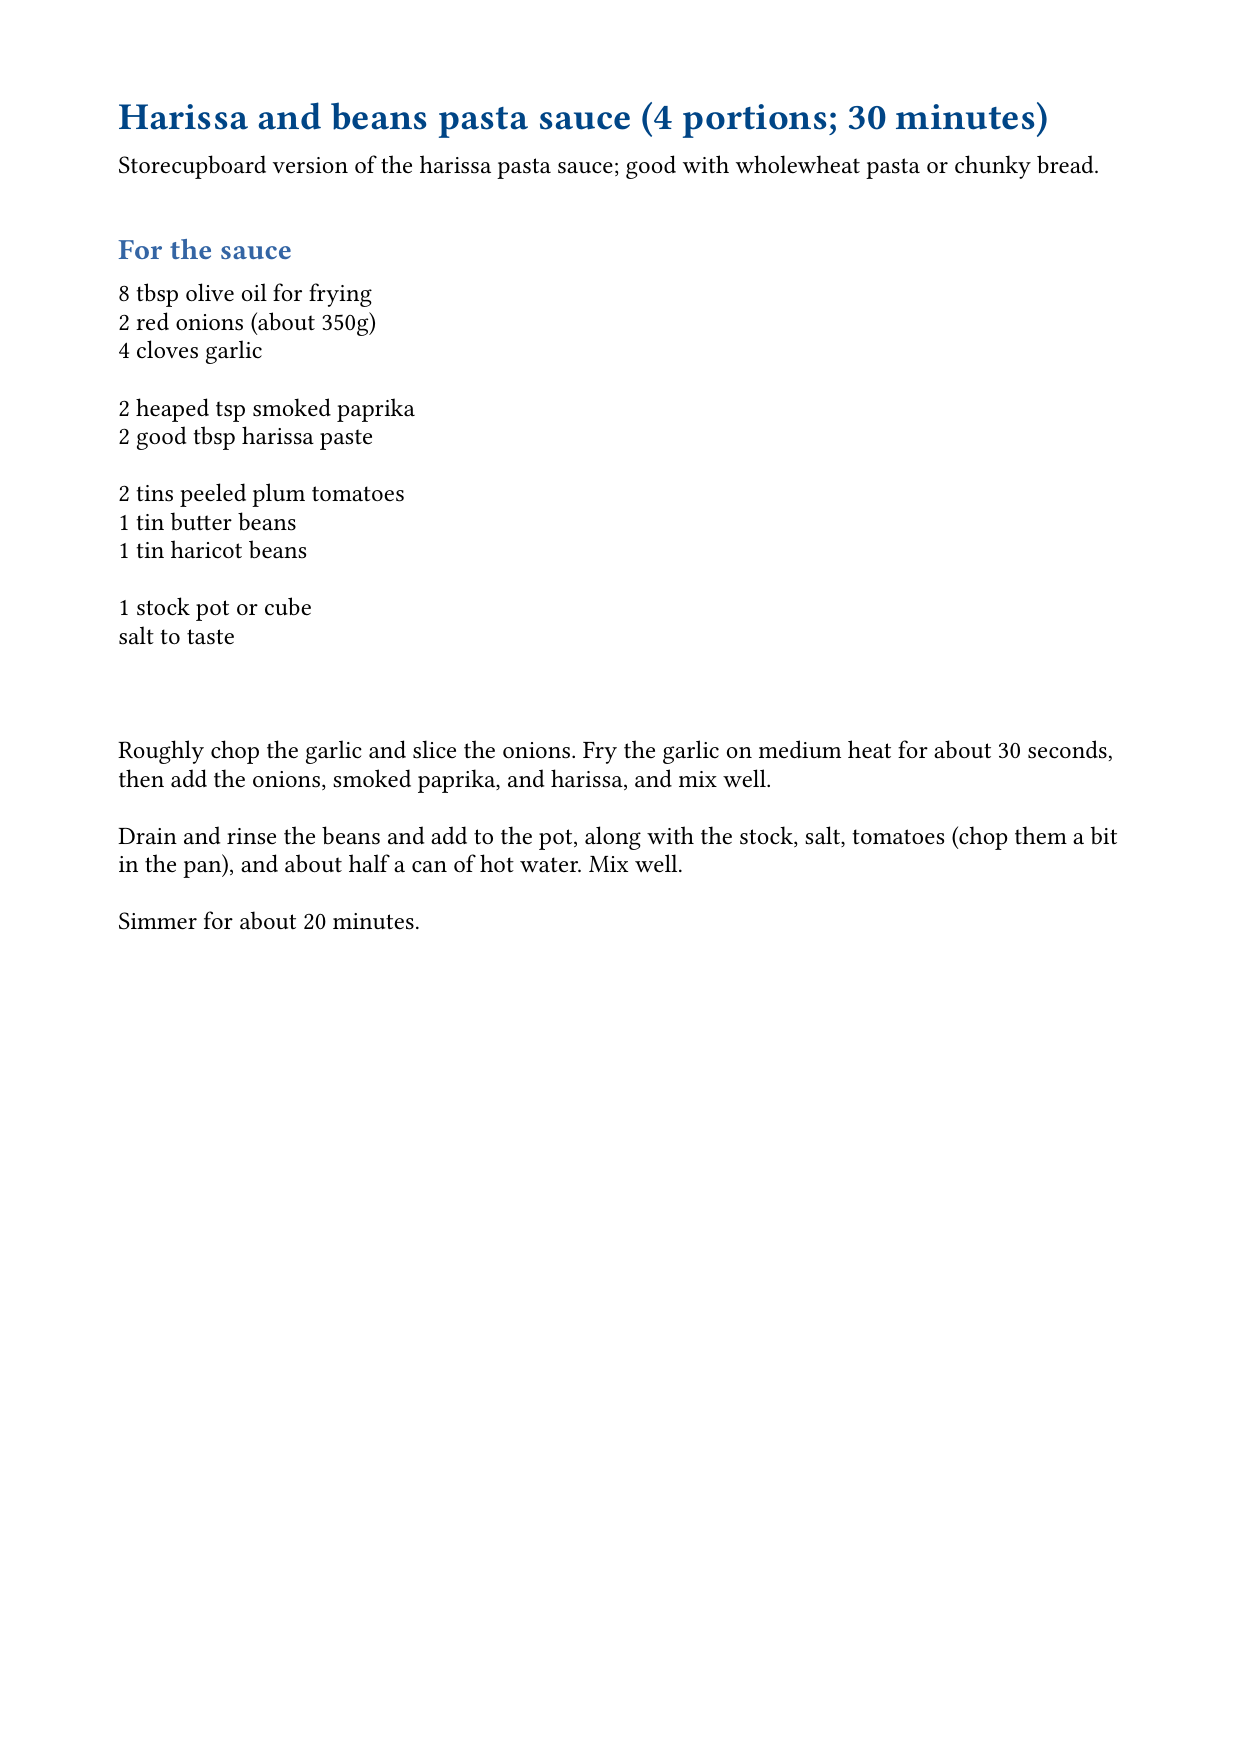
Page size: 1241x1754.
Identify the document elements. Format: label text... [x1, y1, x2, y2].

text 2 heaped tsp smoked paprika [118, 393, 1122, 422]
text 8 tbsp olive oil for frying [118, 279, 1122, 308]
text Drain and rinse the beans and add to the pot, along with the stock, salt, tomatoes (chop them a bit in the pan), and about half a can of hot water. Mix well. [118, 822, 1122, 879]
subtitle Harissa and beans pasta sauce (4 portions; 30 minutes) [118, 96, 1122, 139]
text salt to taste [118, 622, 1122, 650]
text 1 tin butter beans [118, 508, 1122, 536]
text 1 tin haricot beans [118, 536, 1122, 565]
text 2 tins peeled plum tomatoes [118, 479, 1122, 508]
subtitle For the sauce [118, 234, 1122, 267]
text Simmer for about 20 minutes. [118, 907, 1122, 936]
text 4 cloves garlic [118, 336, 1122, 365]
text 2 red onions (about 350g) [118, 308, 1122, 336]
text 1 stock pot or cube [118, 593, 1122, 622]
text 2 good tbsp harissa paste [118, 422, 1122, 451]
text Storecupboard version of the harissa pasta sauce; good with wholewheat pasta or chunky bread. [118, 152, 1122, 180]
text Roughly chop the garlic and slice the onions. Fry the garlic on medium heat for about 30 seconds, then add the onions, smoked paprika, and harissa, and mix well. [118, 736, 1122, 793]
